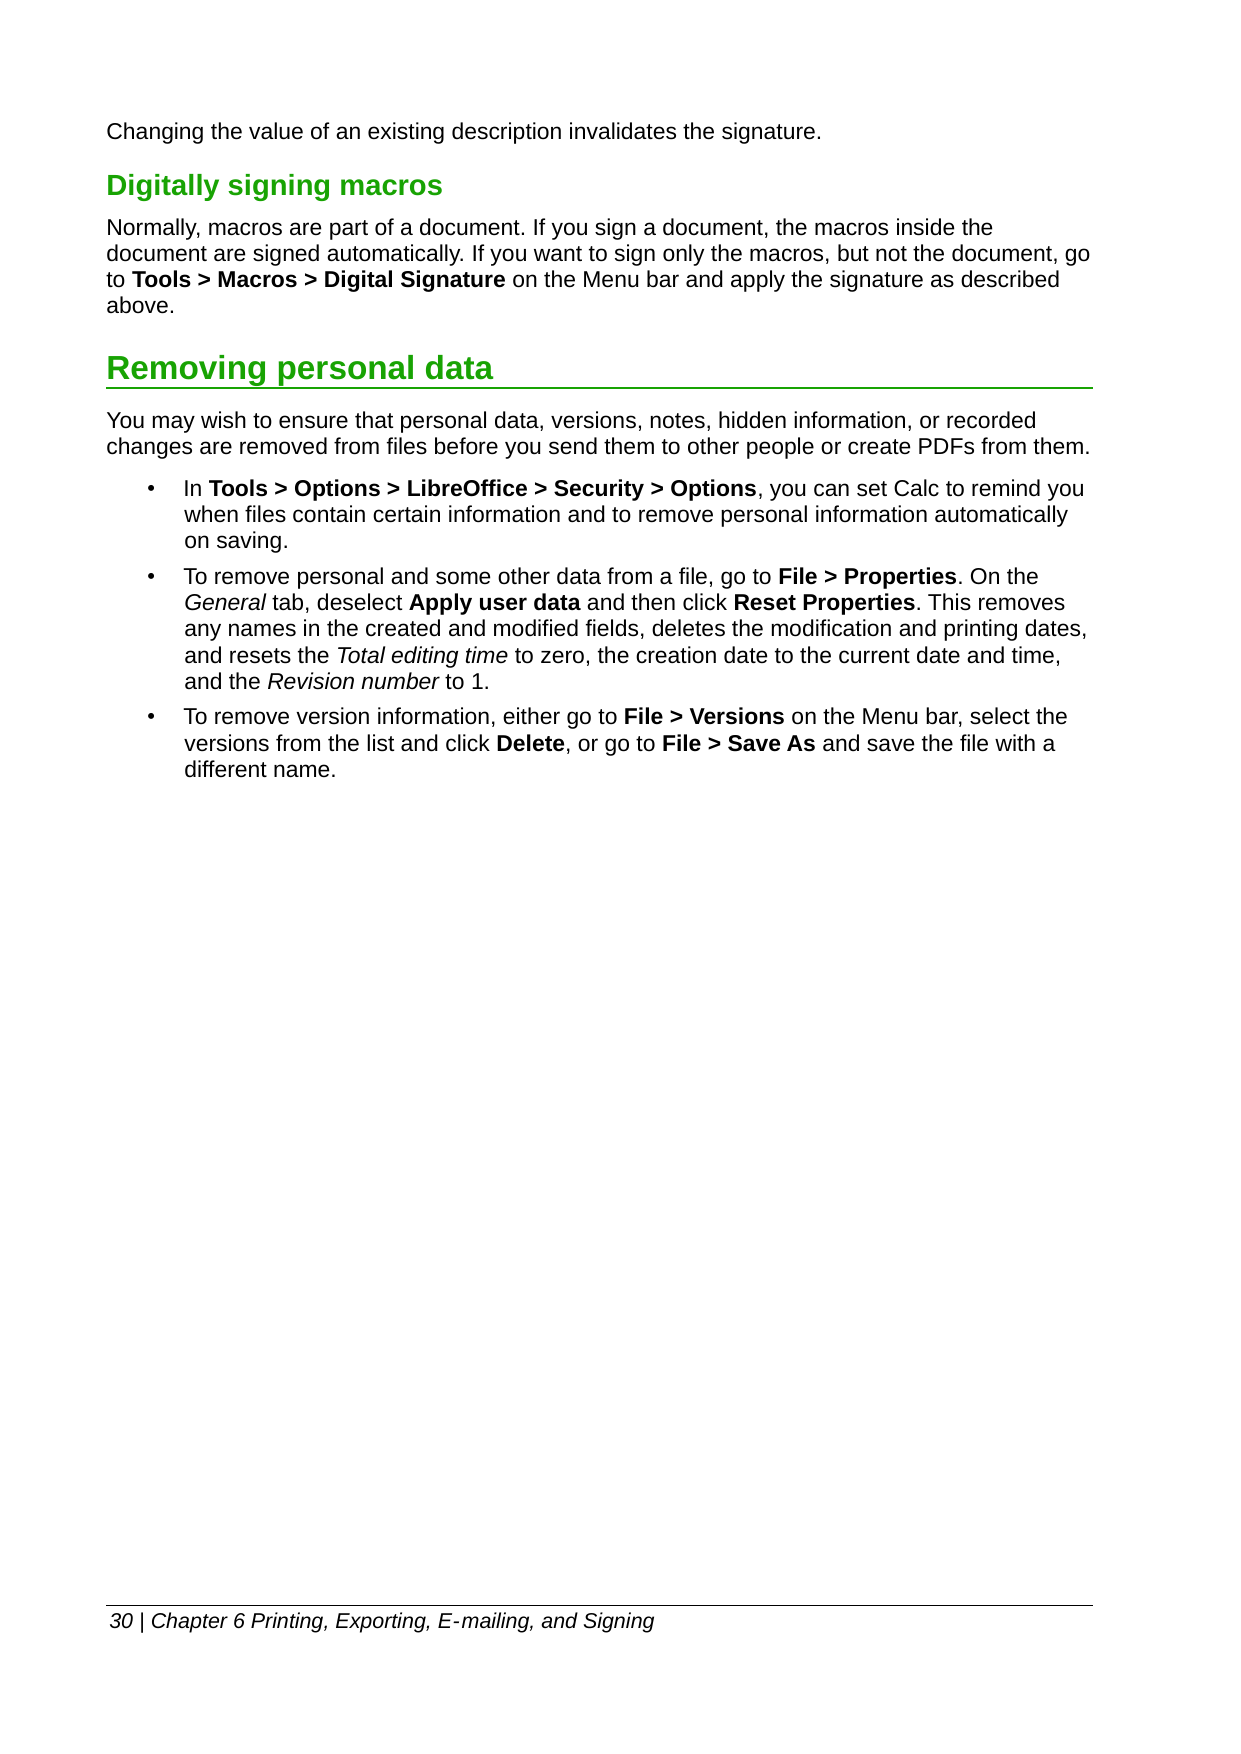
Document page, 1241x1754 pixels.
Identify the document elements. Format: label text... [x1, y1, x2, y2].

subtitle Removing personal data [106, 348, 1093, 387]
list In Tools > Options > LibreOffice > Security > Options, you can set Calc to remind you when files contain certain information and to remove personal information automatically on saving. [144, 472, 1093, 554]
text You may wish to ensure that personal data, versions, notes, hidden information, or recorded changes are removed from files before you send them to other people or create PDFs from them. [106, 407, 1093, 459]
list To remove version information, either go to File > Versions on the Menu bar, select the versions from the list and click Delete, or go to File > Save As and save the file with a different name. [144, 700, 1093, 785]
text Normally, macros are part of a document. If you sign a document, the macros inside the document are signed automatically. If you want to sign only the macros, but not the document, go to Tools > Macros > Digital Signature on the Menu bar and apply the signature as described above. [106, 213, 1093, 319]
list To remove personal and some other data from a file, go to File > Properties. On the General tab, deselect Apply user data and then click Reset Properties. This removes any names in the created and modified fields, deletes the modification and printing dates, and resets the Total editing time to zero, the creation date to the current date and time, and the Revision number to 1. [144, 560, 1093, 694]
text Changing the value of an existing description invalidates the signature. [106, 118, 1093, 144]
subtitle Digitally signing macros [106, 168, 1093, 202]
